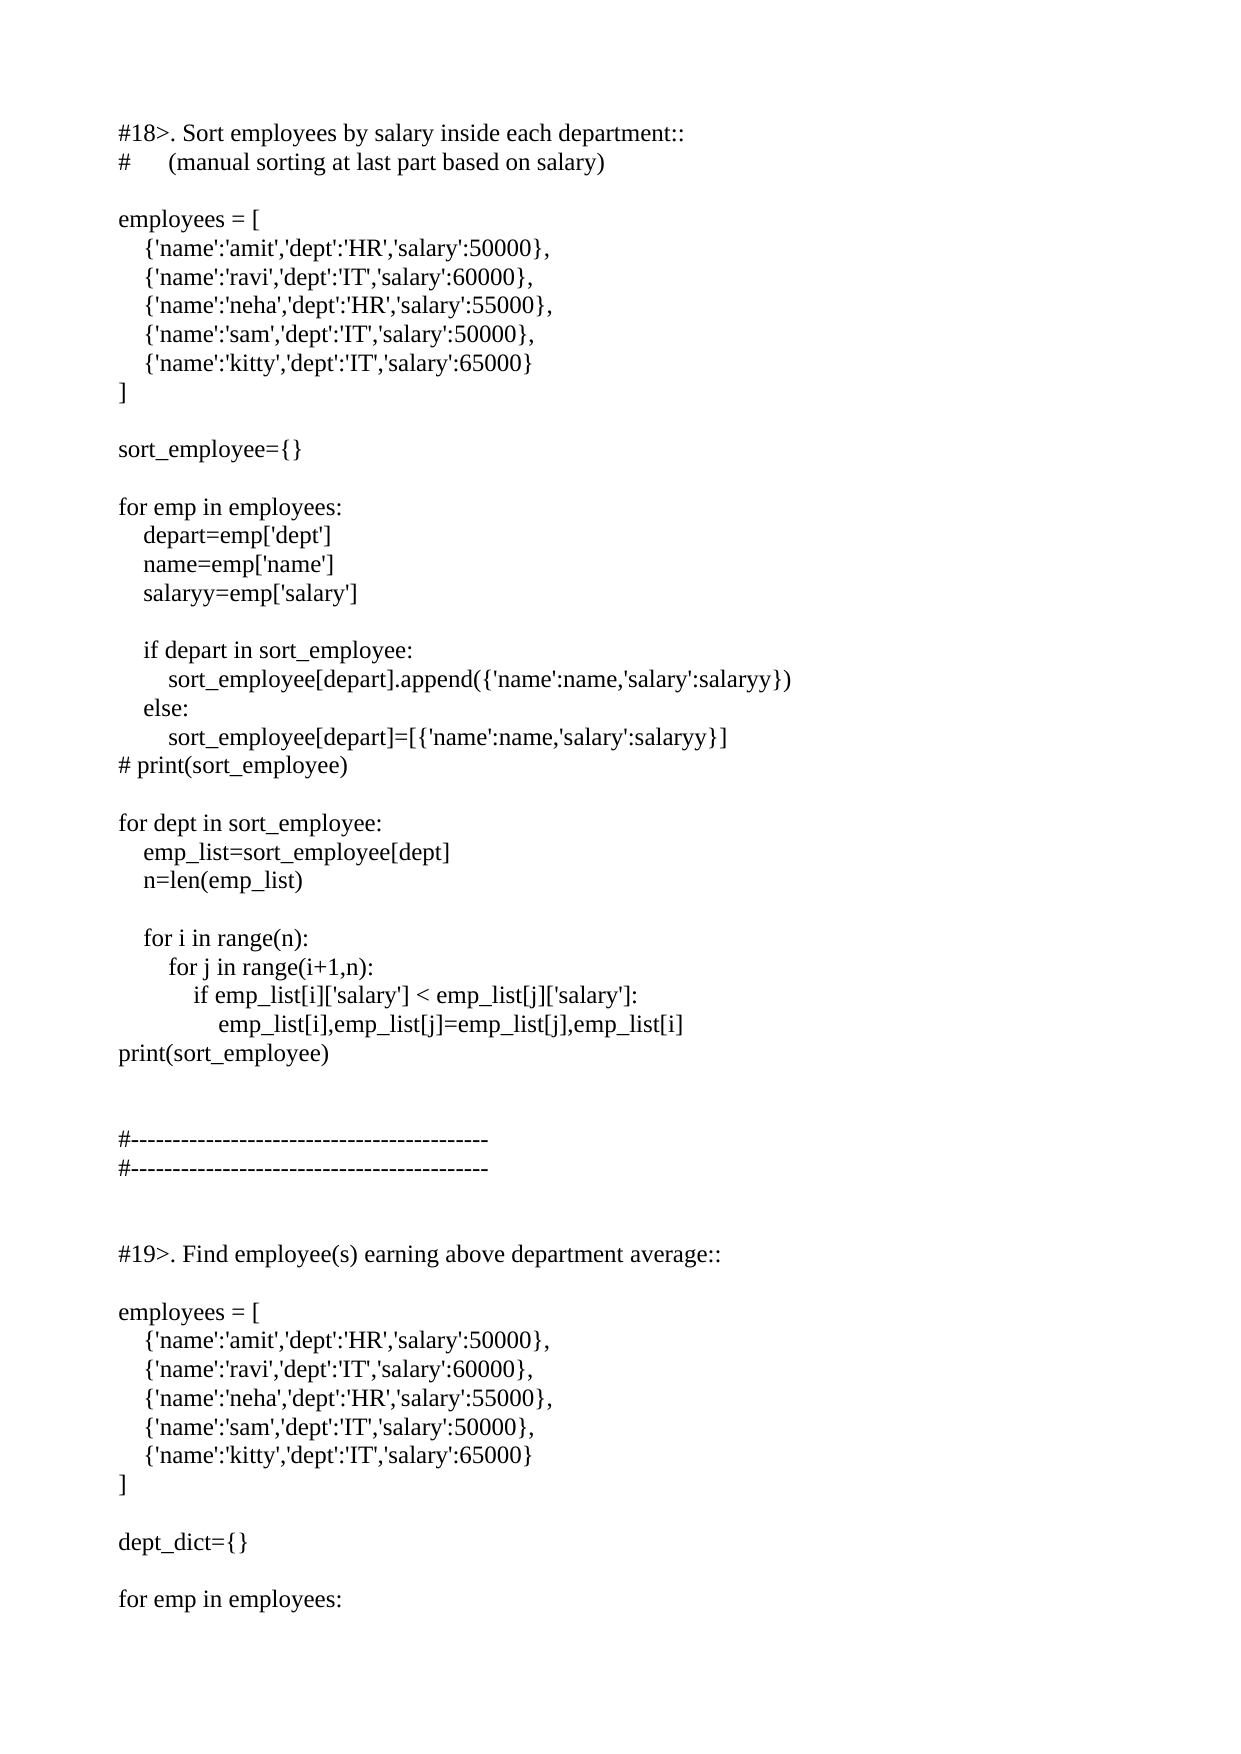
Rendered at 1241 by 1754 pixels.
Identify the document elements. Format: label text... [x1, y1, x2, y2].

text print(sort_employee) [118, 1038, 1122, 1067]
text {'name':'ravi','dept':'IT','salary':60000}, [118, 262, 1122, 291]
text #19>. Find employee(s) earning above department average:: [118, 1239, 1122, 1268]
text n=len(emp_list) [118, 866, 1122, 894]
text salaryy=emp['salary'] [118, 578, 1122, 607]
text for dept in sort_employee: [118, 808, 1122, 837]
text {'name':'kitty','dept':'IT','salary':65000} [118, 1441, 1122, 1469]
text #------------------------------------------- [118, 1153, 1122, 1182]
text {'name':'kitty','dept':'IT','salary':65000} [118, 348, 1122, 377]
text sort_employee={} [118, 434, 1122, 463]
text sort_employee[depart]=[{'name':name,'salary':salaryy}] [118, 722, 1122, 751]
text #------------------------------------------- [118, 1124, 1122, 1153]
text depart=emp['dept'] [118, 521, 1122, 549]
text if emp_list[i]['salary'] < emp_list[j]['salary']: [118, 981, 1122, 1009]
text {'name':'sam','dept':'IT','salary':50000}, [118, 1412, 1122, 1441]
text # print(sort_employee) [118, 751, 1122, 779]
text #18>. Sort employees by salary inside each department:: [118, 118, 1122, 147]
text {'name':'amit','dept':'HR','salary':50000}, [118, 1326, 1122, 1354]
text {'name':'neha','dept':'HR','salary':55000}, [118, 1383, 1122, 1412]
text name=emp['name'] [118, 549, 1122, 578]
text {'name':'amit','dept':'HR','salary':50000}, [118, 233, 1122, 262]
text sort_employee[depart].append({'name':name,'salary':salaryy}) [118, 664, 1122, 693]
text ] [118, 1469, 1122, 1498]
text emp_list[i],emp_list[j]=emp_list[j],emp_list[i] [118, 1009, 1122, 1038]
text {'name':'sam','dept':'IT','salary':50000}, [118, 319, 1122, 348]
text for j in range(i+1,n): [118, 952, 1122, 981]
text for i in range(n): [118, 923, 1122, 952]
text {'name':'ravi','dept':'IT','salary':60000}, [118, 1354, 1122, 1383]
text # (manual sorting at last part based on salary) [118, 147, 1122, 176]
text for emp in employees: [118, 492, 1122, 521]
text {'name':'neha','dept':'HR','salary':55000}, [118, 291, 1122, 319]
text employees = [ [118, 1297, 1122, 1326]
text employees = [ [118, 204, 1122, 233]
text for emp in employees: [118, 1584, 1122, 1613]
text ] [118, 377, 1122, 406]
text if depart in sort_employee: [118, 636, 1122, 664]
text emp_list=sort_employee[dept] [118, 837, 1122, 866]
text dept_dict={} [118, 1527, 1122, 1556]
text else: [118, 693, 1122, 722]
